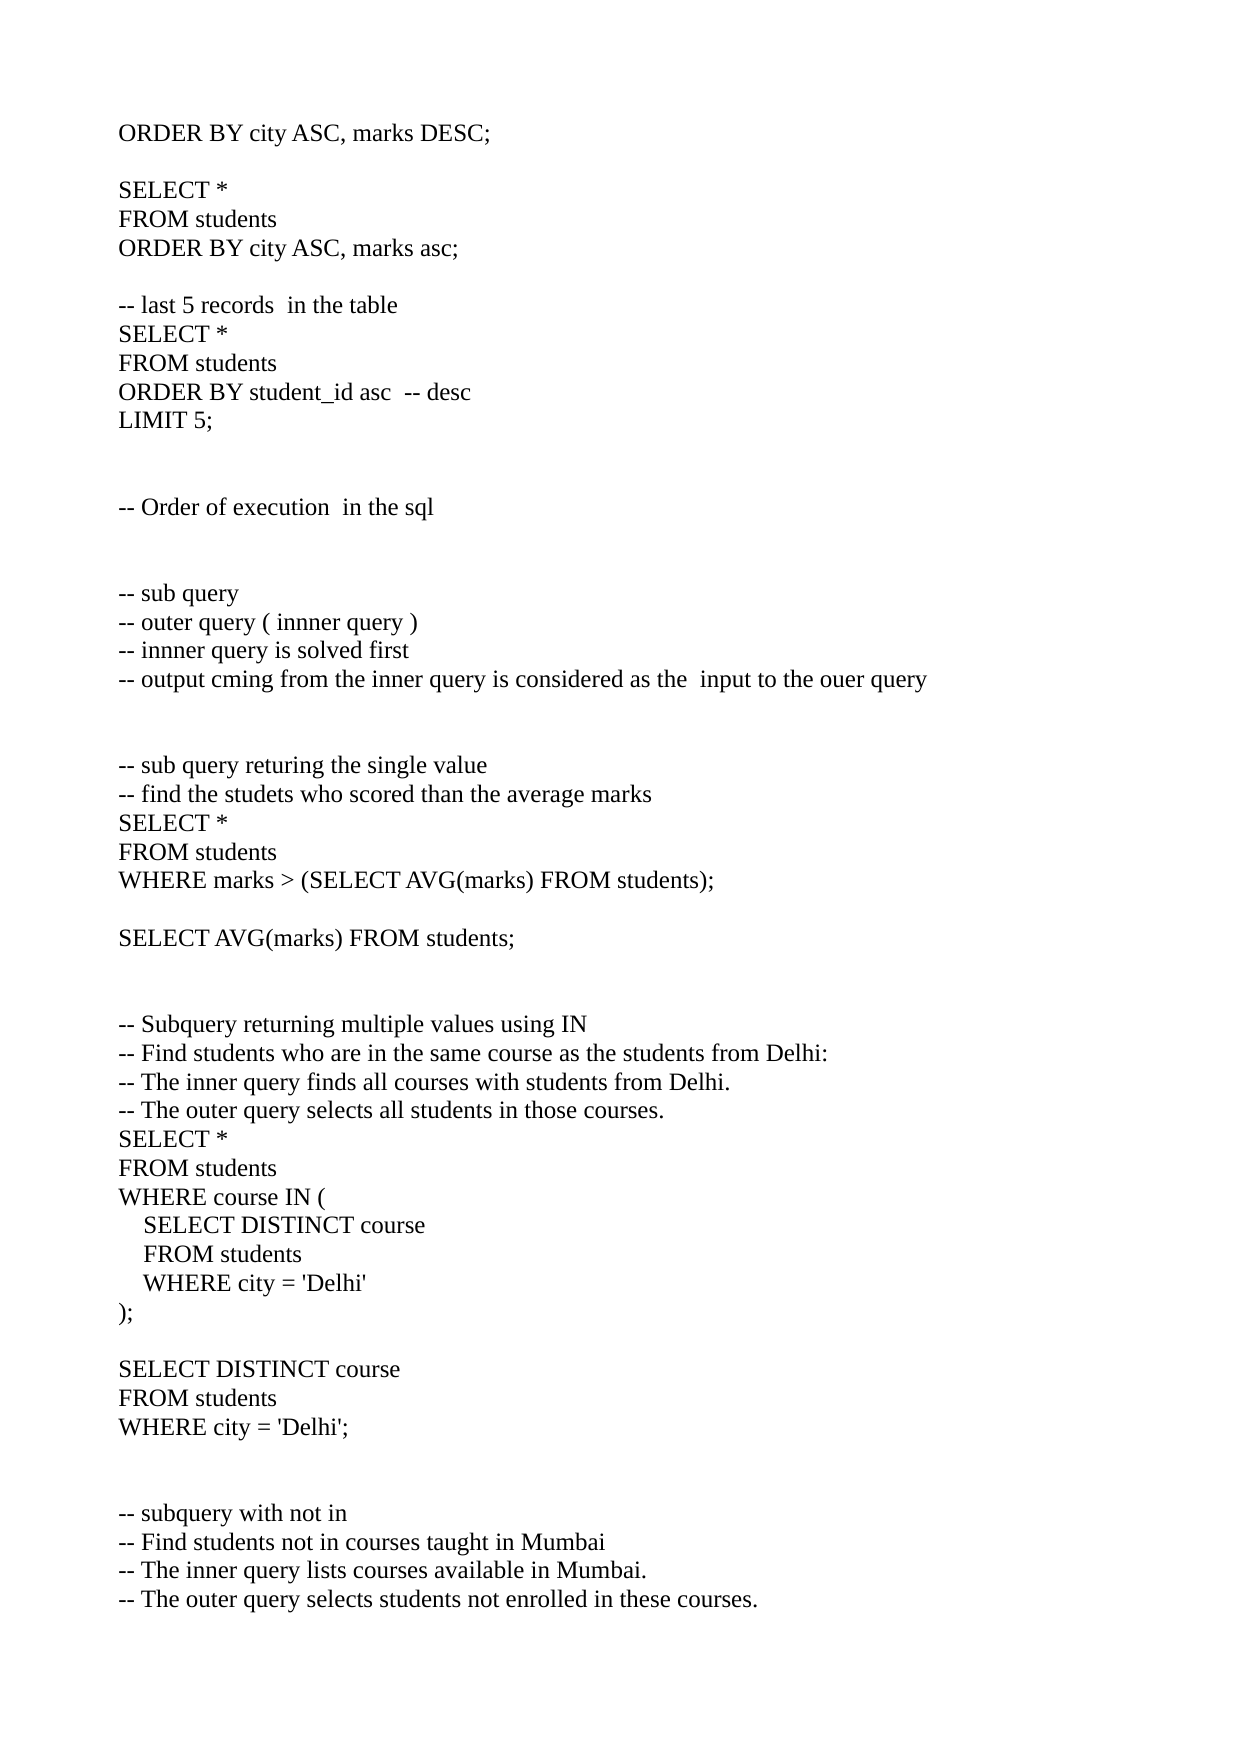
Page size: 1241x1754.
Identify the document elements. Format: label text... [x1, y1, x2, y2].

text ORDER BY city ASC, marks DESC; [118, 118, 1122, 147]
text -- find the studets who scored than the average marks [118, 779, 1122, 808]
text -- The inner query finds all courses with students from Delhi. [118, 1067, 1122, 1096]
text -- Find students not in courses taught in Mumbai [118, 1527, 1122, 1556]
text SELECT * [118, 176, 1122, 204]
text ORDER BY city ASC, marks asc; [118, 233, 1122, 262]
text WHERE marks > (SELECT AVG(marks) FROM students); [118, 866, 1122, 894]
text -- Find students who are in the same course as the students from Delhi: [118, 1038, 1122, 1067]
text FROM students [118, 1383, 1122, 1412]
text WHERE city = 'Delhi' [118, 1268, 1122, 1297]
text SELECT AVG(marks) FROM students; [118, 923, 1122, 952]
text FROM students [118, 1239, 1122, 1268]
text -- innner query is solved first [118, 636, 1122, 664]
text -- subquery with not in [118, 1498, 1122, 1527]
text -- Subquery returning multiple values using IN [118, 1009, 1122, 1038]
text SELECT * [118, 1124, 1122, 1153]
text SELECT DISTINCT course [118, 1211, 1122, 1239]
text FROM students [118, 348, 1122, 377]
text WHERE city = 'Delhi'; [118, 1412, 1122, 1441]
text -- sub query returing the single value [118, 751, 1122, 779]
text ORDER BY student_id asc -- desc [118, 377, 1122, 406]
text -- last 5 records in the table [118, 291, 1122, 319]
text -- The inner query lists courses available in Mumbai. [118, 1556, 1122, 1584]
text ); [118, 1297, 1122, 1326]
text FROM students [118, 204, 1122, 233]
text -- Order of execution in the sql [118, 492, 1122, 521]
text SELECT * [118, 808, 1122, 837]
text -- output cming from the inner query is considered as the input to the ouer query [118, 664, 1122, 693]
text SELECT DISTINCT course [118, 1354, 1122, 1383]
text FROM students [118, 837, 1122, 866]
text SELECT * [118, 319, 1122, 348]
text WHERE course IN ( [118, 1182, 1122, 1211]
text FROM students [118, 1153, 1122, 1182]
text -- outer query ( innner query ) [118, 607, 1122, 636]
text LIMIT 5; [118, 406, 1122, 434]
text -- The outer query selects students not enrolled in these courses. [118, 1584, 1122, 1613]
text -- sub query [118, 578, 1122, 607]
text -- The outer query selects all students in those courses. [118, 1096, 1122, 1124]
